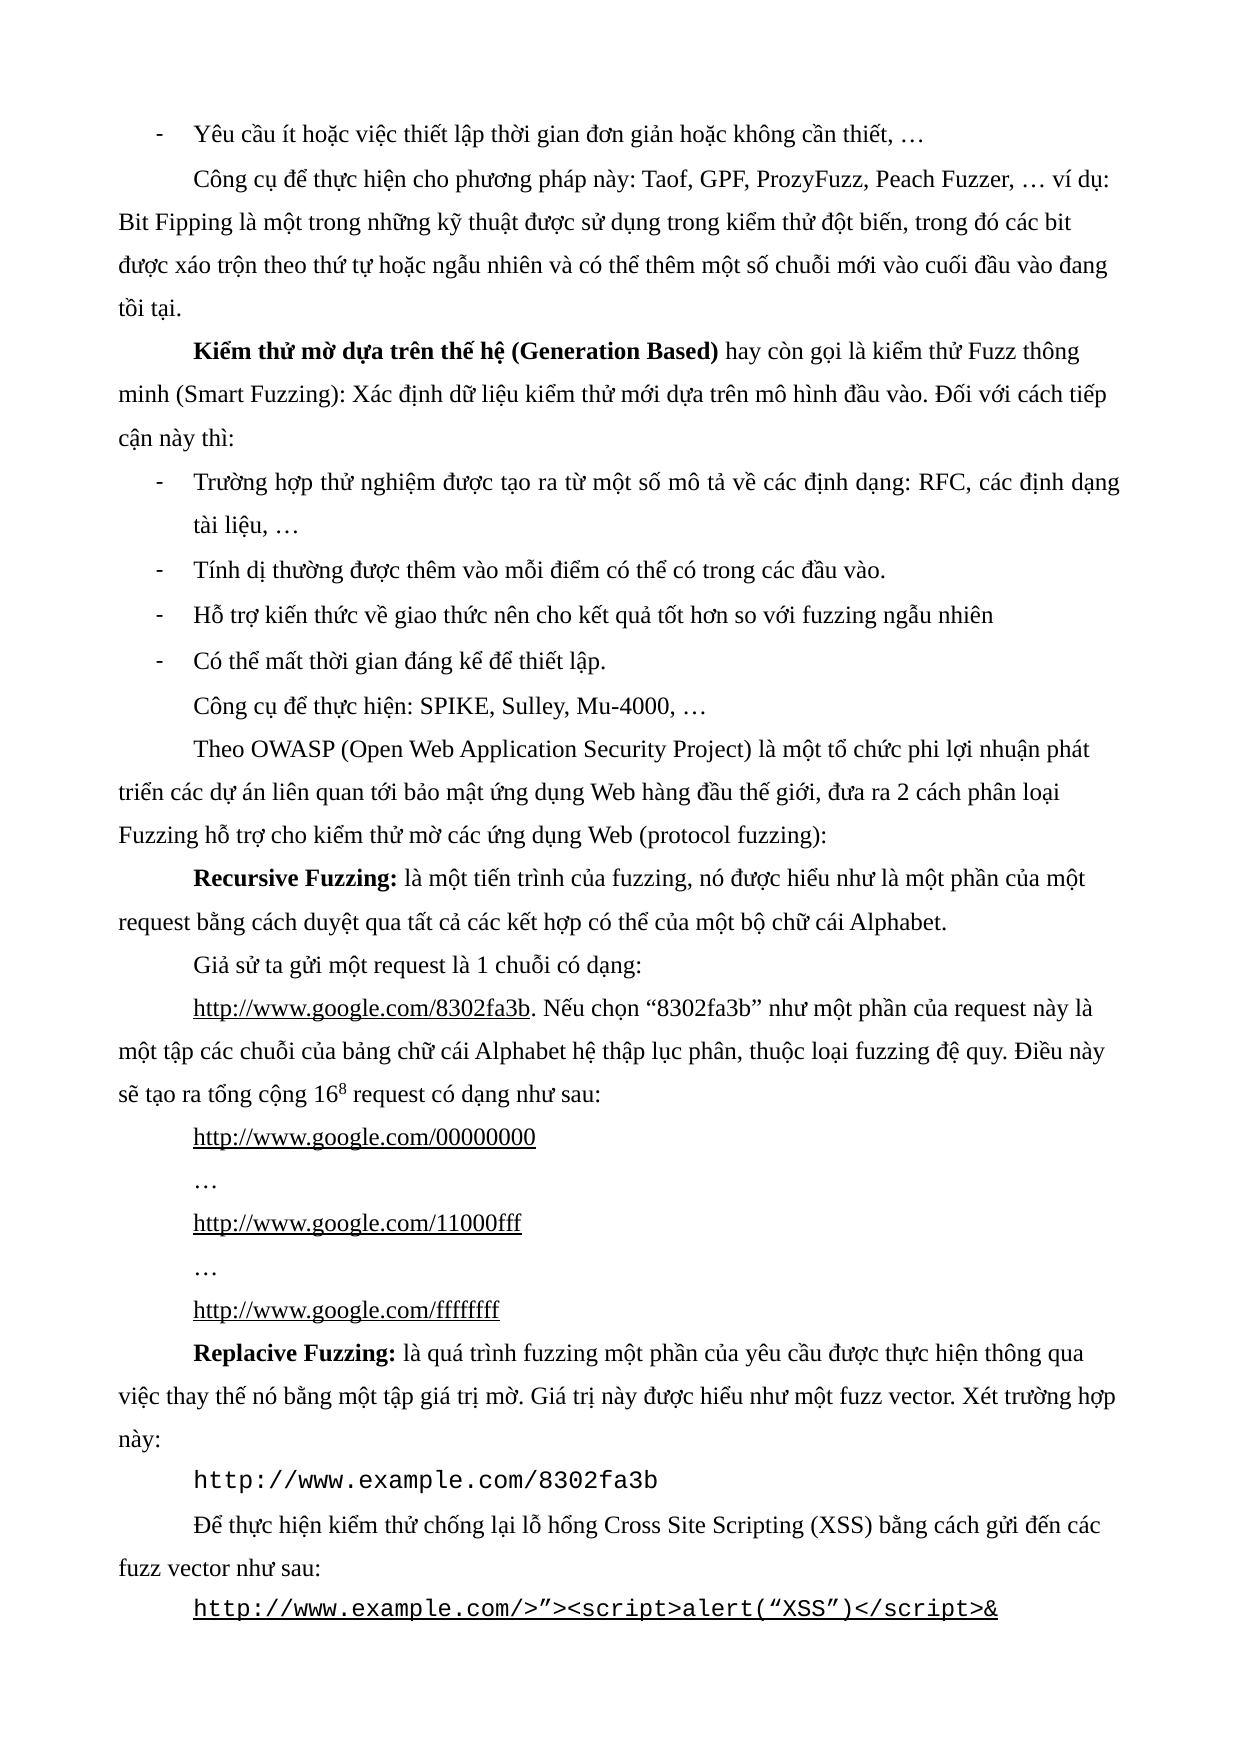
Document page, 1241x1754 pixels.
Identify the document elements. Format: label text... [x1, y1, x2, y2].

text Theo OWASP (Open Web Application Security Project) là một tổ chức phi lợi nhuận phát triển các dự án liên quan tới bảo mật ứng dụng Web hàng đầu thế giới, đưa ra 2 cách phân loại Fuzzing hỗ trợ cho kiểm thử mờ các ứng dụng Web (protocol fuzzing): [118, 734, 1122, 849]
text Công cụ để thực hiện: SPIKE, Sulley, Mu-4000, … [118, 691, 1122, 720]
text http://www.google.com/00000000 [118, 1122, 1122, 1151]
text Recursive Fuzzing: là một tiến trình của fuzzing, nó được hiểu như là một phần của một request bằng cách duyệt qua tất cả các kết hợp có thể của một bộ chữ cái Alphabet. [118, 863, 1122, 935]
text Replacive Fuzzing: là quá trình fuzzing một phần của yêu cầu được thực hiện thông qua việc thay thế nó bằng một tập giá trị mờ. Giá trị này được hiểu như một fuzz vector. Xét trường hợp này: [118, 1338, 1122, 1453]
text Giả sử ta gửi một request là 1 chuỗi có dạng: [118, 950, 1122, 978]
text … [118, 1252, 1122, 1280]
text Để thực hiện kiểm thử chống lại lỗ hổng Cross Site Scripting (XSS) bằng cách gửi đến các fuzz vector như sau: [118, 1510, 1122, 1582]
list Tính dị thường được thêm vào mỗi điểm có thể có trong các đầu vào. [156, 554, 1122, 584]
text http://www.google.com/8302fa3b. Nếu chọn “8302fa3b” như một phần của request này là một tập các chuỗi của bảng chữ cái Alphabet hệ thập lục phân, thuộc loại fuzzing đệ quy. Điều này sẽ tạo ra tổng cộng 168 request có dạng như sau: [118, 993, 1122, 1108]
text http://www.example.com/8302fa3b [193, 1467, 1122, 1496]
list Yêu cầu ít hoặc việc thiết lập thời gian đơn giản hoặc không cần thiết, … [156, 118, 1122, 149]
text Kiểm thử mờ dựa trên thế hệ (Generation Based) hay còn gọi là kiểm thử Fuzz thông minh (Smart Fuzzing): Xác định dữ liệu kiểm thử mới dựa trên mô hình đầu vào. Đối với cách tiếp cận này thì: [118, 336, 1122, 451]
text Công cụ để thực hiện cho phương pháp này: Taof, GPF, ProzyFuzz, Peach Fuzzer, … ví dụ: Bit Fipping là một trong những kỹ thuật được sử dụng trong kiểm thử đột biến, trong đó các bit được xáo trộn theo thứ tự hoặc ngẫu nhiên và có thể thêm một số chuỗi mới vào cuối đầu vào đang tồi tại. [118, 164, 1122, 322]
text … [118, 1165, 1122, 1194]
text http://www.example.com/>”><script>alert(“XSS”)</script>& [193, 1596, 1122, 1623]
list Có thể mất thời gian đáng kể để thiết lập. [156, 645, 1122, 676]
list Hỗ trợ kiến thức về giao thức nên cho kết quả tốt hơn so với fuzzing ngẫu nhiên [156, 599, 1122, 630]
text http://www.google.com/ffffffff [118, 1295, 1122, 1323]
text http://www.google.com/11000fff [118, 1208, 1122, 1237]
list Trường hợp thử nghiệm được tạo ra từ một số mô tả về các định dạng: RFC, các định dạng tài liệu, … [156, 466, 1122, 539]
